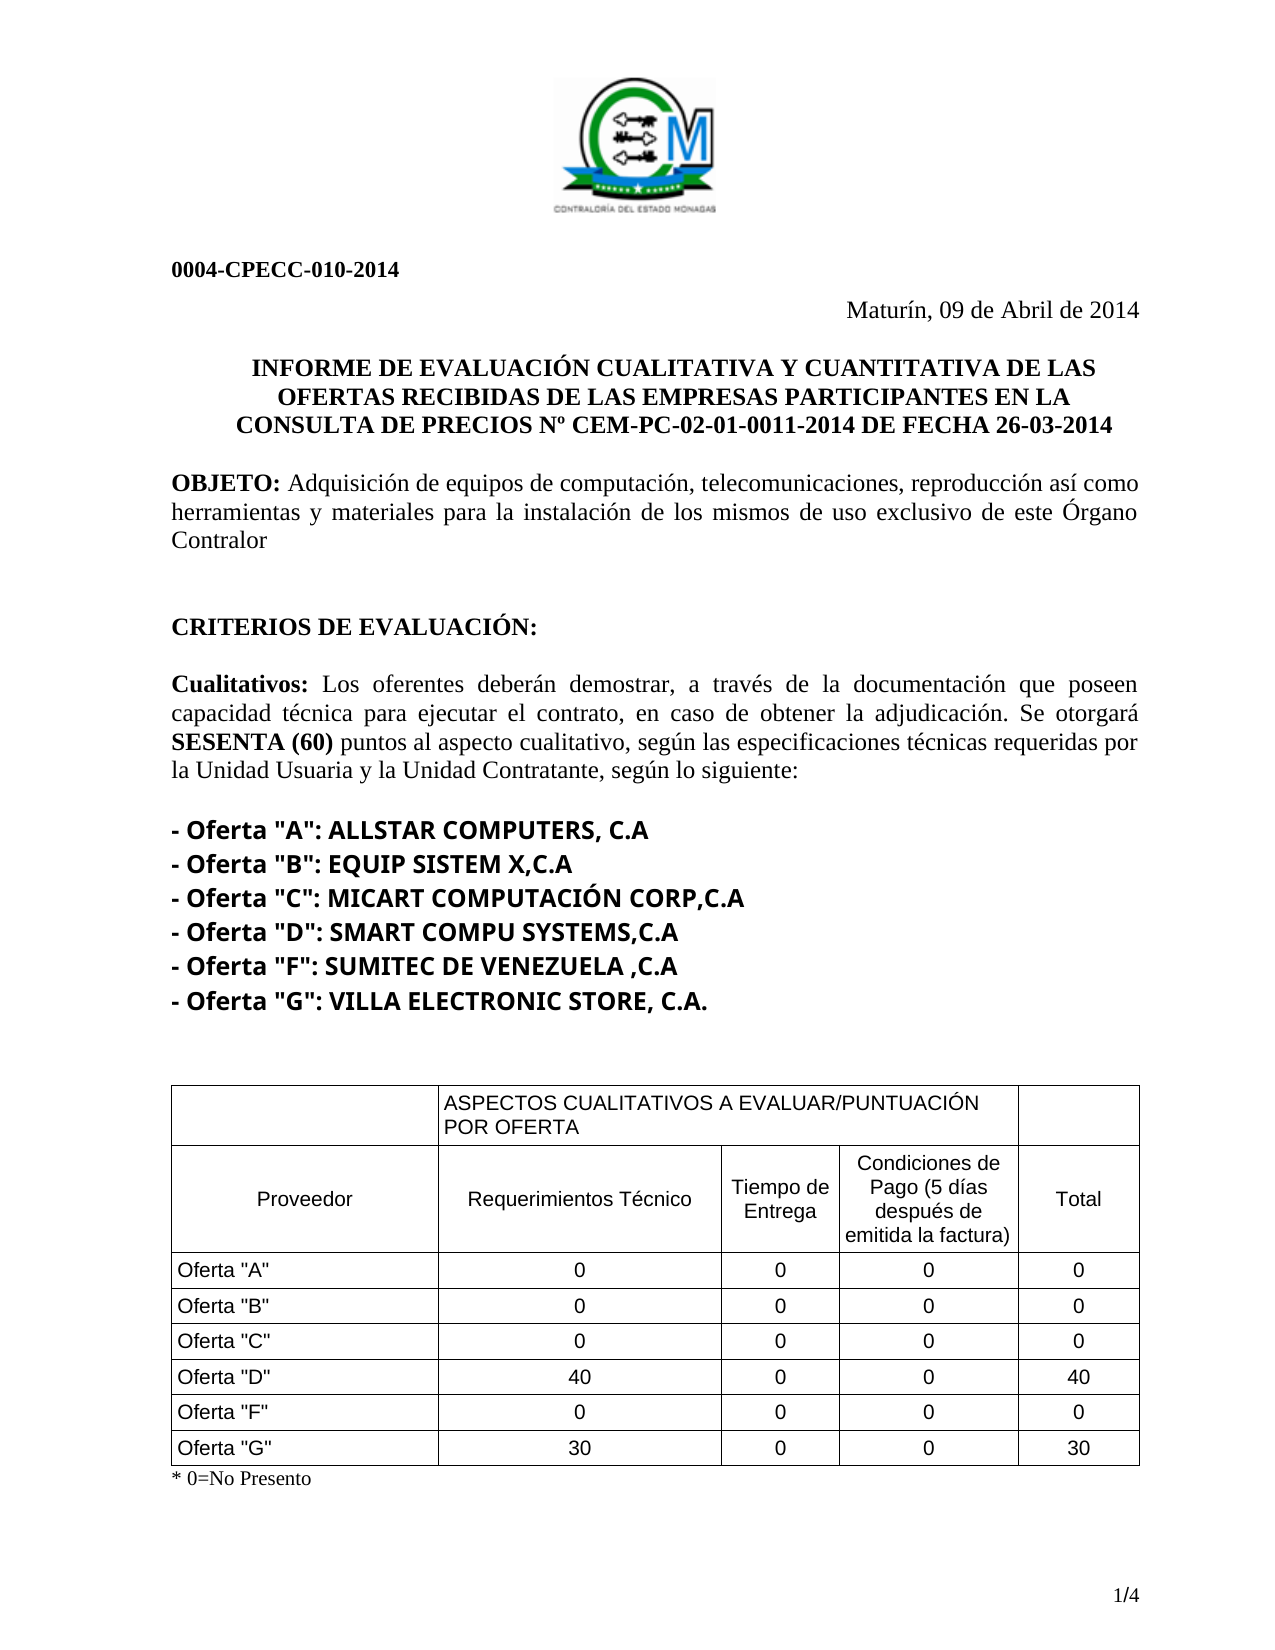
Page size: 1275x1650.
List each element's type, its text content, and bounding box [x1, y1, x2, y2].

table_header ASPECTOS CUALITATIVOS A EVALUAR/PUNTUACIÓN POR OFERTA [439, 1086, 1018, 1145]
text Cualitativos: Los oferentes deberán demostrar, a través de la documentación que poseen capacidad técnica para ejecutar el contrato, en caso de obtener la adjudicación. Se otorgará SESENTA (60) puntos al aspecto cualitativo, según las especificaciones técnicas requeridas por la Unidad Usuaria y la Unidad Contratante, según lo siguiente: [171, 669, 1139, 784]
table_cell 0 [1019, 1253, 1139, 1288]
text CRITERIOS DE EVALUACIÓN: [171, 612, 1139, 640]
table_cell 0 [439, 1289, 721, 1323]
table_header [1019, 1086, 1139, 1145]
text * 0=No Presento [171, 1466, 1139, 1489]
table_cell Oferta "C" [172, 1324, 438, 1359]
table_cell 30 [1019, 1431, 1139, 1465]
table_cell 0 [1019, 1395, 1139, 1430]
table_cell Oferta "D" [172, 1360, 438, 1394]
text Maturín, 09 de Abril de 2014 [171, 295, 1139, 324]
table_cell 0 [840, 1324, 1018, 1359]
table_cell Requerimientos Técnico [439, 1146, 721, 1252]
table_cell 40 [439, 1360, 721, 1394]
text OBJETO: Adquisición de equipos de computación, telecomunicaciones, reproducción así como herramientas y materiales para la instalación de los mismos de uso exclusivo de este Órgano Contralor [171, 468, 1139, 554]
table_cell 0 [722, 1431, 839, 1465]
table_cell Oferta "A" [172, 1253, 438, 1288]
table_cell 0 [722, 1324, 839, 1359]
table_cell 0 [439, 1324, 721, 1359]
table_cell Oferta "F" [172, 1395, 438, 1430]
table_cell 0 [722, 1395, 839, 1430]
table_cell Oferta "B" [172, 1289, 438, 1323]
table_cell Tiempo de Entrega [722, 1146, 839, 1252]
table_cell 30 [439, 1431, 721, 1465]
table_cell 0 [840, 1253, 1018, 1288]
table_cell Proveedor [172, 1146, 438, 1252]
picture [551, 75, 719, 216]
table_cell 0 [840, 1360, 1018, 1394]
table_cell 0 [722, 1360, 839, 1394]
table_cell 0 [840, 1289, 1018, 1323]
text INFORME DE EVALUACIÓN CUALITATIVA Y CUANTITATIVA DE LAS OFERTAS RECIBIDAS DE LAS EMPRESAS PARTICIPANTES EN LA CONSULTA DE PRECIOS Nº CEM-PC-02-01-0011-2014 DE FECHA 26-03-2014 [209, 353, 1139, 439]
table_cell 0 [840, 1395, 1018, 1430]
text - Oferta "A": ALLSTAR COMPUTERS, C.A - Oferta "B": EQUIP SISTEM X,C.A - Oferta "C": MICART COMPUTACIÓN CORP,C.A - Oferta "D": SMART COMPU SYSTEMS,C.A - Oferta "F": SUMITEC DE VENEZUELA ,C.A - Oferta "G": VILLA ELECTRONIC STORE, C.A. [171, 813, 1139, 1051]
table_cell 0 [722, 1253, 839, 1288]
text 0004-CPECC-010-2014 [171, 257, 1139, 283]
table_cell 0 [1019, 1324, 1139, 1359]
table_cell 0 [439, 1395, 721, 1430]
table_cell Oferta "G" [172, 1431, 438, 1465]
table_header [172, 1086, 438, 1145]
table_cell 0 [439, 1253, 721, 1288]
table_cell Condiciones de Pago (5 días después de emitida la factura) [840, 1146, 1018, 1252]
table_cell Total [1019, 1146, 1139, 1252]
table_cell 0 [722, 1289, 839, 1323]
table_cell 40 [1019, 1360, 1139, 1394]
table_cell 0 [1019, 1289, 1139, 1323]
table_cell 0 [840, 1431, 1018, 1465]
